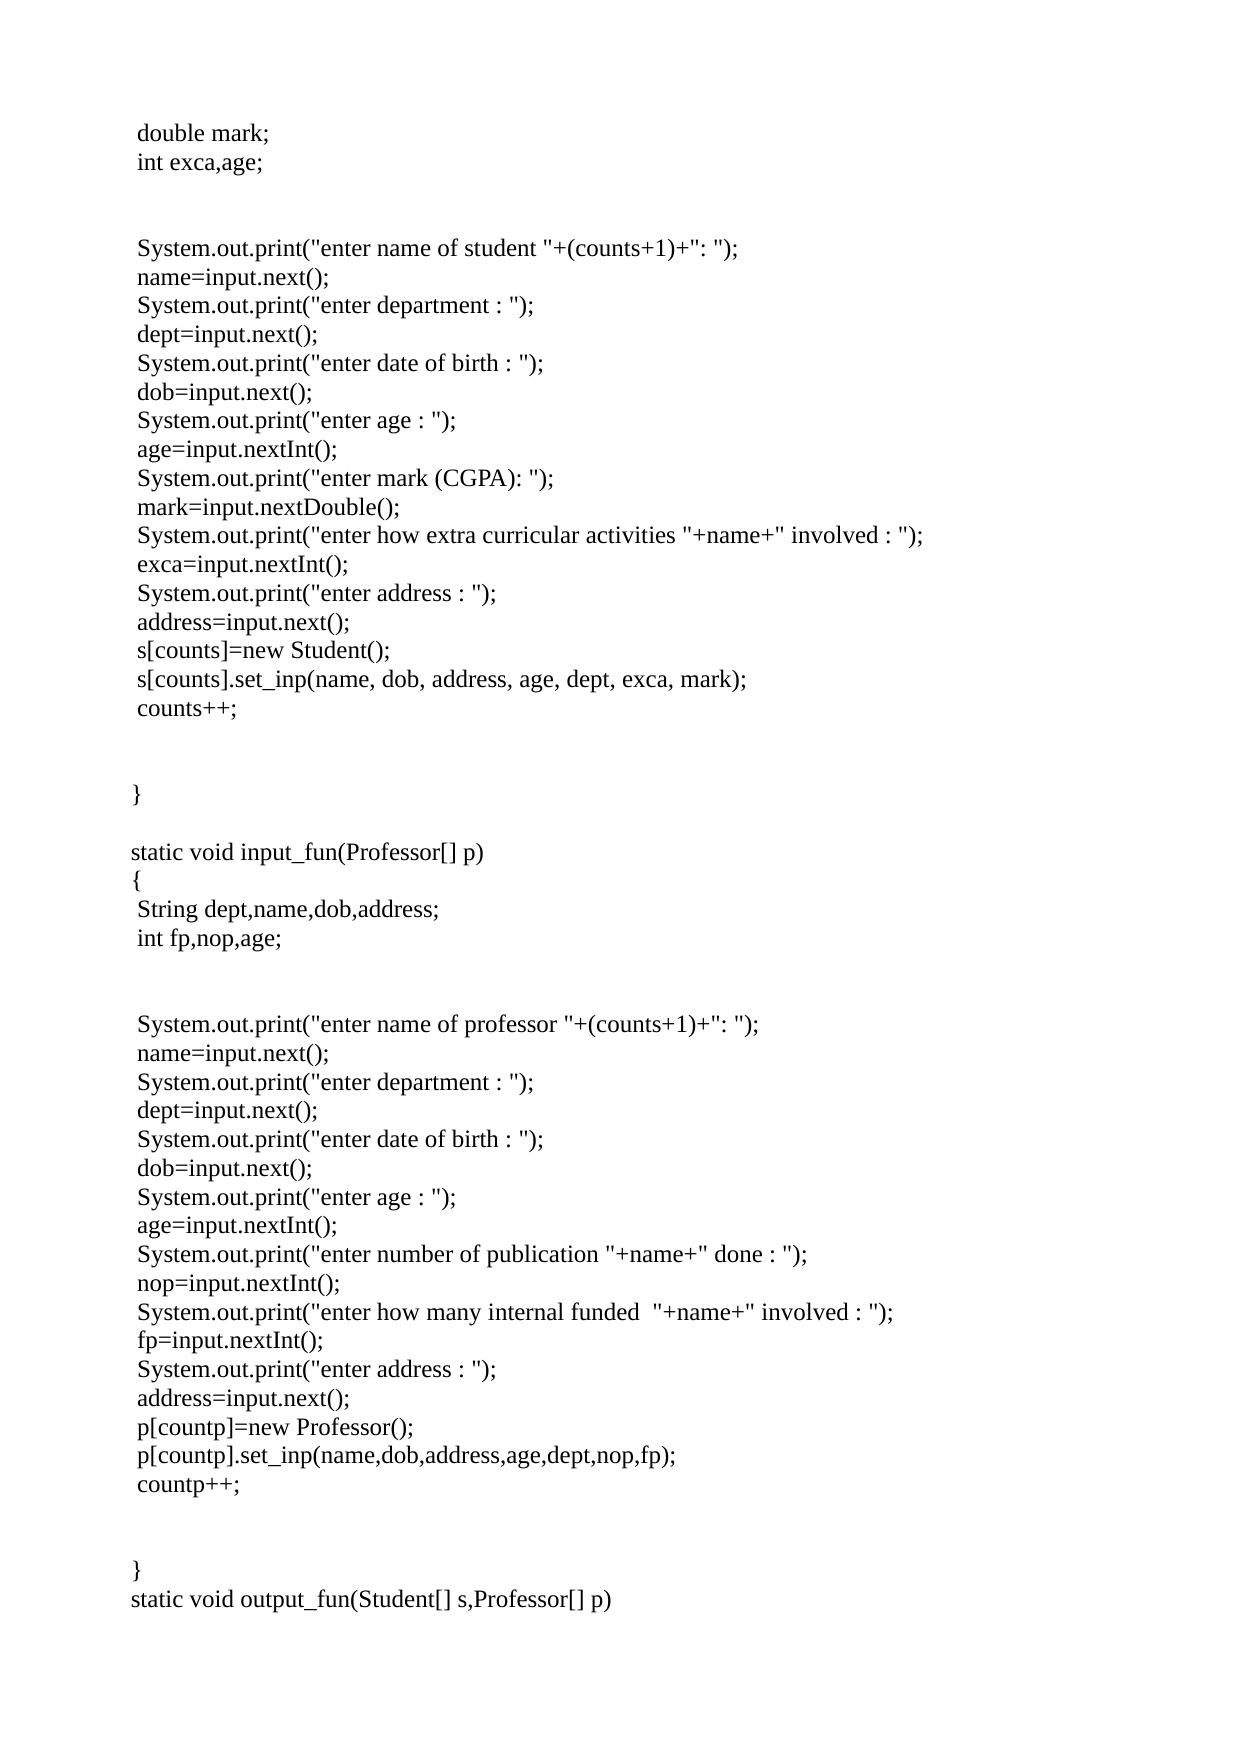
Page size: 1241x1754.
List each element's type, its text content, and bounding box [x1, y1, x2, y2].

text { [118, 866, 1122, 894]
text String dept,name,dob,address; [118, 894, 1122, 923]
text System.out.print("enter how many internal funded "+name+" involved : "); [118, 1297, 1122, 1326]
text System.out.print("enter address : "); [118, 1354, 1122, 1383]
text static void output_fun(Student[] s,Professor[] p) [118, 1584, 1122, 1613]
text } [118, 1556, 1122, 1584]
text dept=input.next(); [118, 319, 1122, 348]
text System.out.print("enter address : "); [118, 578, 1122, 607]
text counts++; [118, 693, 1122, 722]
text p[countp]=new Professor(); [118, 1412, 1122, 1441]
text age=input.nextInt(); [118, 1211, 1122, 1239]
text s[counts]=new Student(); [118, 636, 1122, 664]
text int exca,age; [118, 147, 1122, 176]
text name=input.next(); [118, 1038, 1122, 1067]
text exca=input.nextInt(); [118, 549, 1122, 578]
text System.out.print("enter department : "); [118, 1067, 1122, 1096]
text System.out.print("enter how extra curricular activities "+name+" involved : "); [118, 521, 1122, 549]
text double mark; [118, 118, 1122, 147]
text address=input.next(); [118, 1383, 1122, 1412]
text countp++; [118, 1469, 1122, 1498]
text fp=input.nextInt(); [118, 1326, 1122, 1354]
text dob=input.next(); [118, 377, 1122, 406]
text mark=input.nextDouble(); [118, 492, 1122, 521]
text s[counts].set_inp(name, dob, address, age, dept, exca, mark); [118, 664, 1122, 693]
text } [118, 779, 1122, 808]
text int fp,nop,age; [118, 923, 1122, 952]
text age=input.nextInt(); [118, 434, 1122, 463]
text System.out.print("enter name of student "+(counts+1)+": "); [118, 233, 1122, 262]
text static void input_fun(Professor[] p) [118, 837, 1122, 866]
text System.out.print("enter date of birth : "); [118, 348, 1122, 377]
text System.out.print("enter age : "); [118, 406, 1122, 434]
text System.out.print("enter number of publication "+name+" done : "); [118, 1239, 1122, 1268]
text address=input.next(); [118, 607, 1122, 636]
text System.out.print("enter mark (CGPA): "); [118, 463, 1122, 492]
text System.out.print("enter department : "); [118, 291, 1122, 319]
text System.out.print("enter date of birth : "); [118, 1124, 1122, 1153]
text name=input.next(); [118, 262, 1122, 291]
text p[countp].set_inp(name,dob,address,age,dept,nop,fp); [118, 1441, 1122, 1469]
text System.out.print("enter age : "); [118, 1182, 1122, 1211]
text nop=input.nextInt(); [118, 1268, 1122, 1297]
text dept=input.next(); [118, 1096, 1122, 1124]
text System.out.print("enter name of professor "+(counts+1)+": "); [118, 1009, 1122, 1038]
text dob=input.next(); [118, 1153, 1122, 1182]
